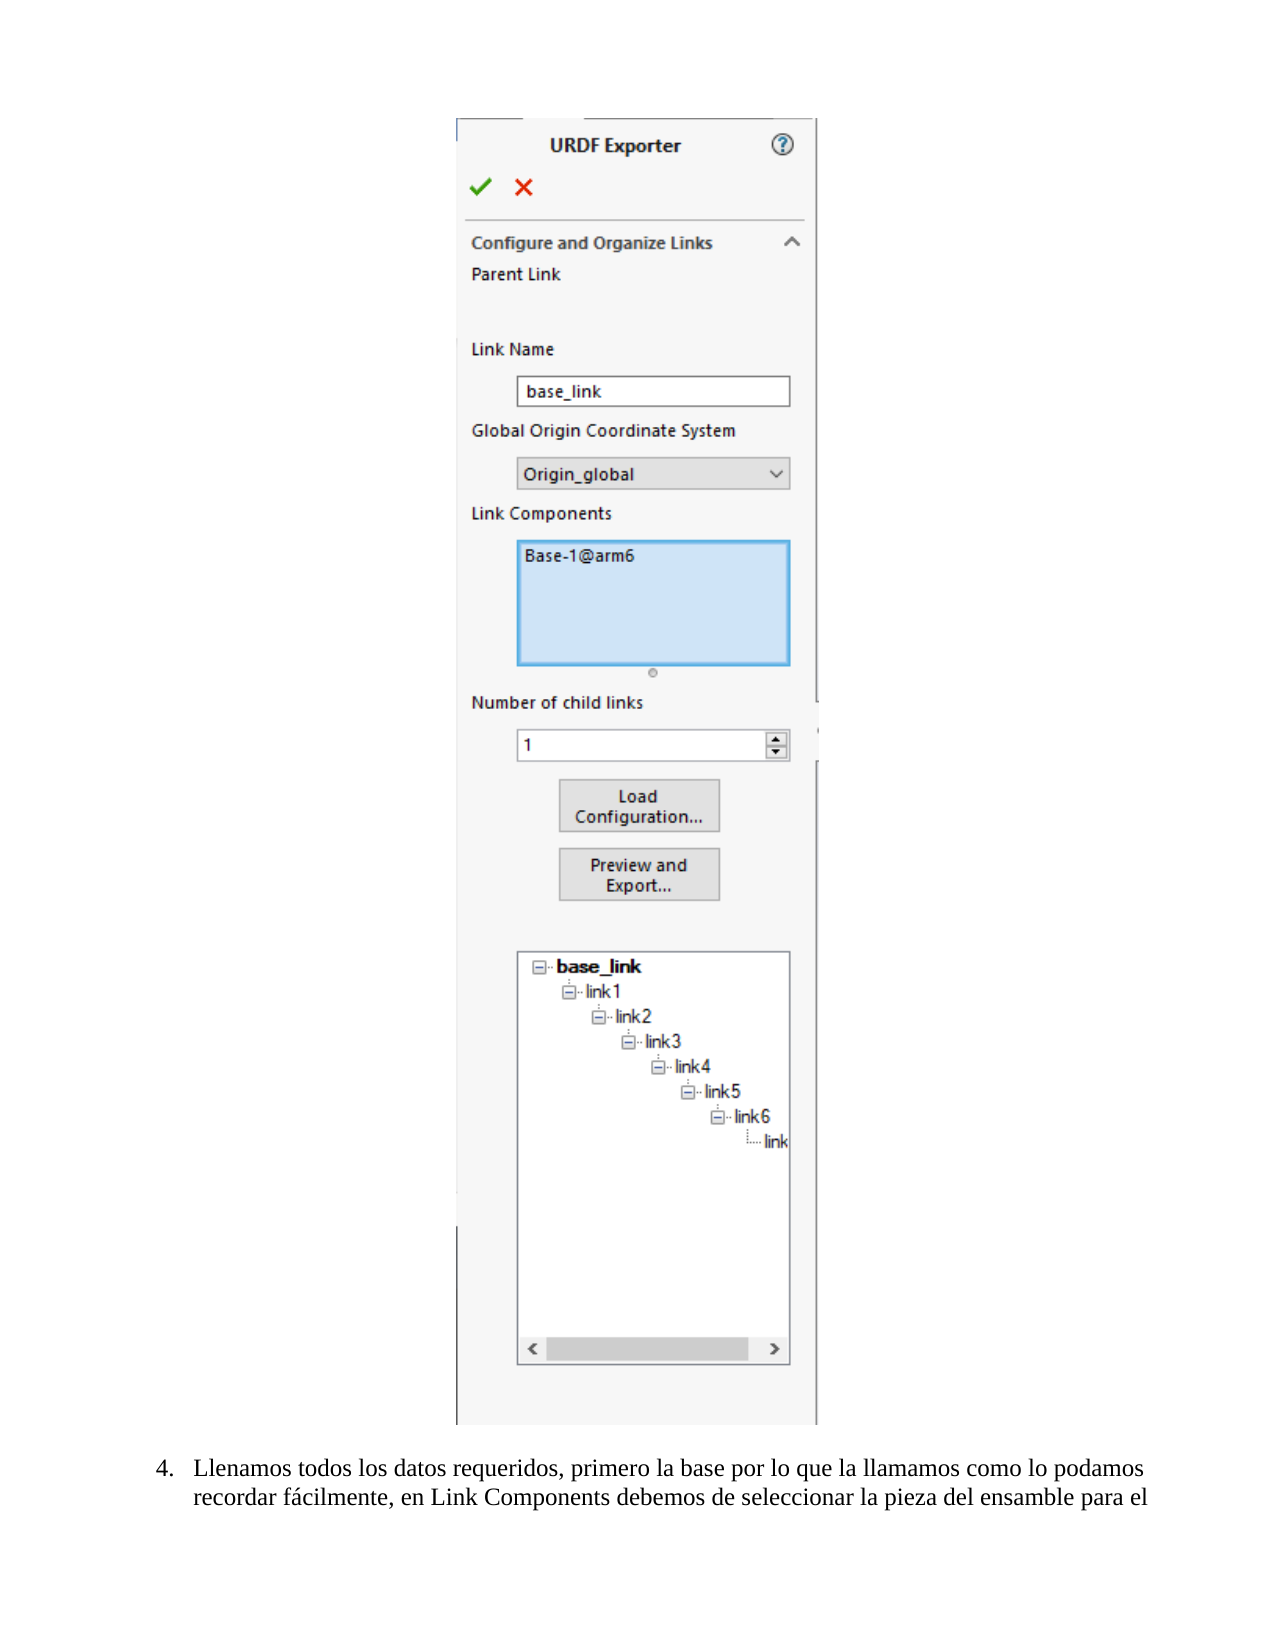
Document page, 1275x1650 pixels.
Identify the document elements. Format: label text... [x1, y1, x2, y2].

list Llenamos todos los datos requeridos, primero la base por lo que la llamamos como lo podamos recordar fácilmente, en Link Components debemos de seleccionar la pieza del ensamble para el [156, 1453, 1157, 1511]
